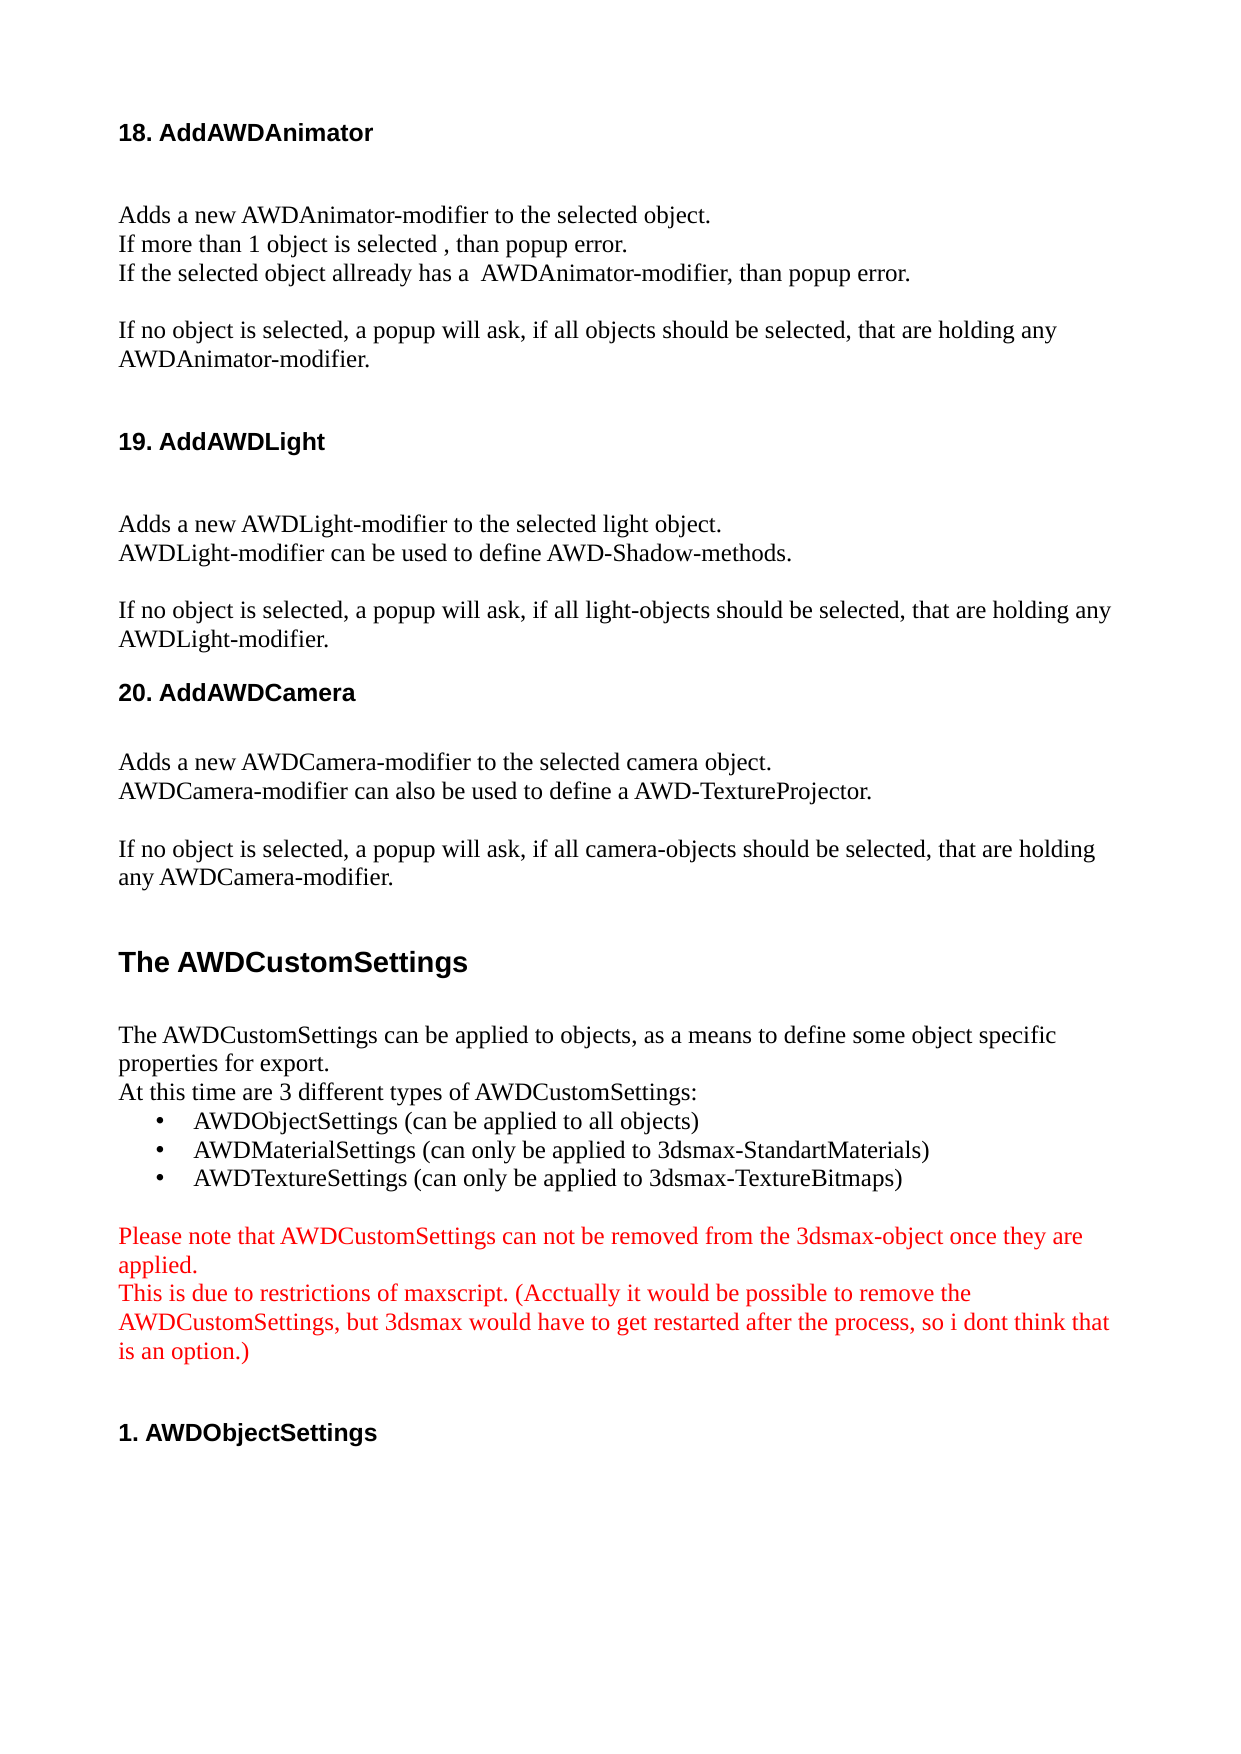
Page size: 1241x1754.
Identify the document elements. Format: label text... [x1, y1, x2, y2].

text Adds a new AWDCamera-modifier to the selected camera object. [118, 747, 1122, 776]
text Please note that AWDCustomSettings can not be removed from the 3dsmax-object once they are applied. [118, 1221, 1122, 1278]
text Adds a new AWDAnimator-modifier to the selected object. [118, 200, 1122, 229]
text If the selected object allready has a AWDAnimator-modifier, than popup error. [118, 258, 1122, 287]
list AWDTextureSettings (can only be applied to 3dsmax-TextureBitmaps) [156, 1163, 1122, 1192]
text AWDLight-modifier can be used to define AWD-Shadow-methods. [118, 538, 1122, 566]
list AWDMaterialSettings (can only be applied to 3dsmax-StandartMaterials) [156, 1135, 1122, 1163]
subtitle 20. AddAWDCamera [118, 678, 1122, 706]
text The AWDCustomSettings can be applied to objects, as a means to define some object specific properties for export. [118, 1020, 1122, 1077]
text Adds a new AWDLight-modifier to the selected light object. [118, 509, 1122, 538]
text If no object is selected, a popup will ask, if all objects should be selected, that are holding any AWDAnimator-modifier. [118, 315, 1122, 373]
subtitle 18. AddAWDAnimator [118, 118, 1122, 147]
subtitle 19. AddAWDLight [118, 427, 1122, 455]
list AWDObjectSettings (can be applied to all objects) [156, 1106, 1122, 1135]
text At this time are 3 different types of AWDCustomSettings: [118, 1077, 1122, 1106]
text This is due to restrictions of maxscript. (Acctually it would be possible to remove the AWDCustomSettings, but 3dsmax would have to get restarted after the process, so i dont think that is an option.) [118, 1278, 1122, 1365]
text If no object is selected, a popup will ask, if all camera-objects should be selected, that are holding any AWDCamera-modifier. [118, 834, 1122, 891]
subtitle 1. AWDObjectSettings [118, 1418, 1122, 1447]
subtitle The AWDCustomSettings [118, 945, 1122, 978]
text If more than 1 object is selected , than popup error. [118, 229, 1122, 258]
text If no object is selected, a popup will ask, if all light-objects should be selected, that are holding any AWDLight-modifier. [118, 595, 1122, 653]
text AWDCamera-modifier can also be used to define a AWD-TextureProjector. [118, 776, 1122, 805]
